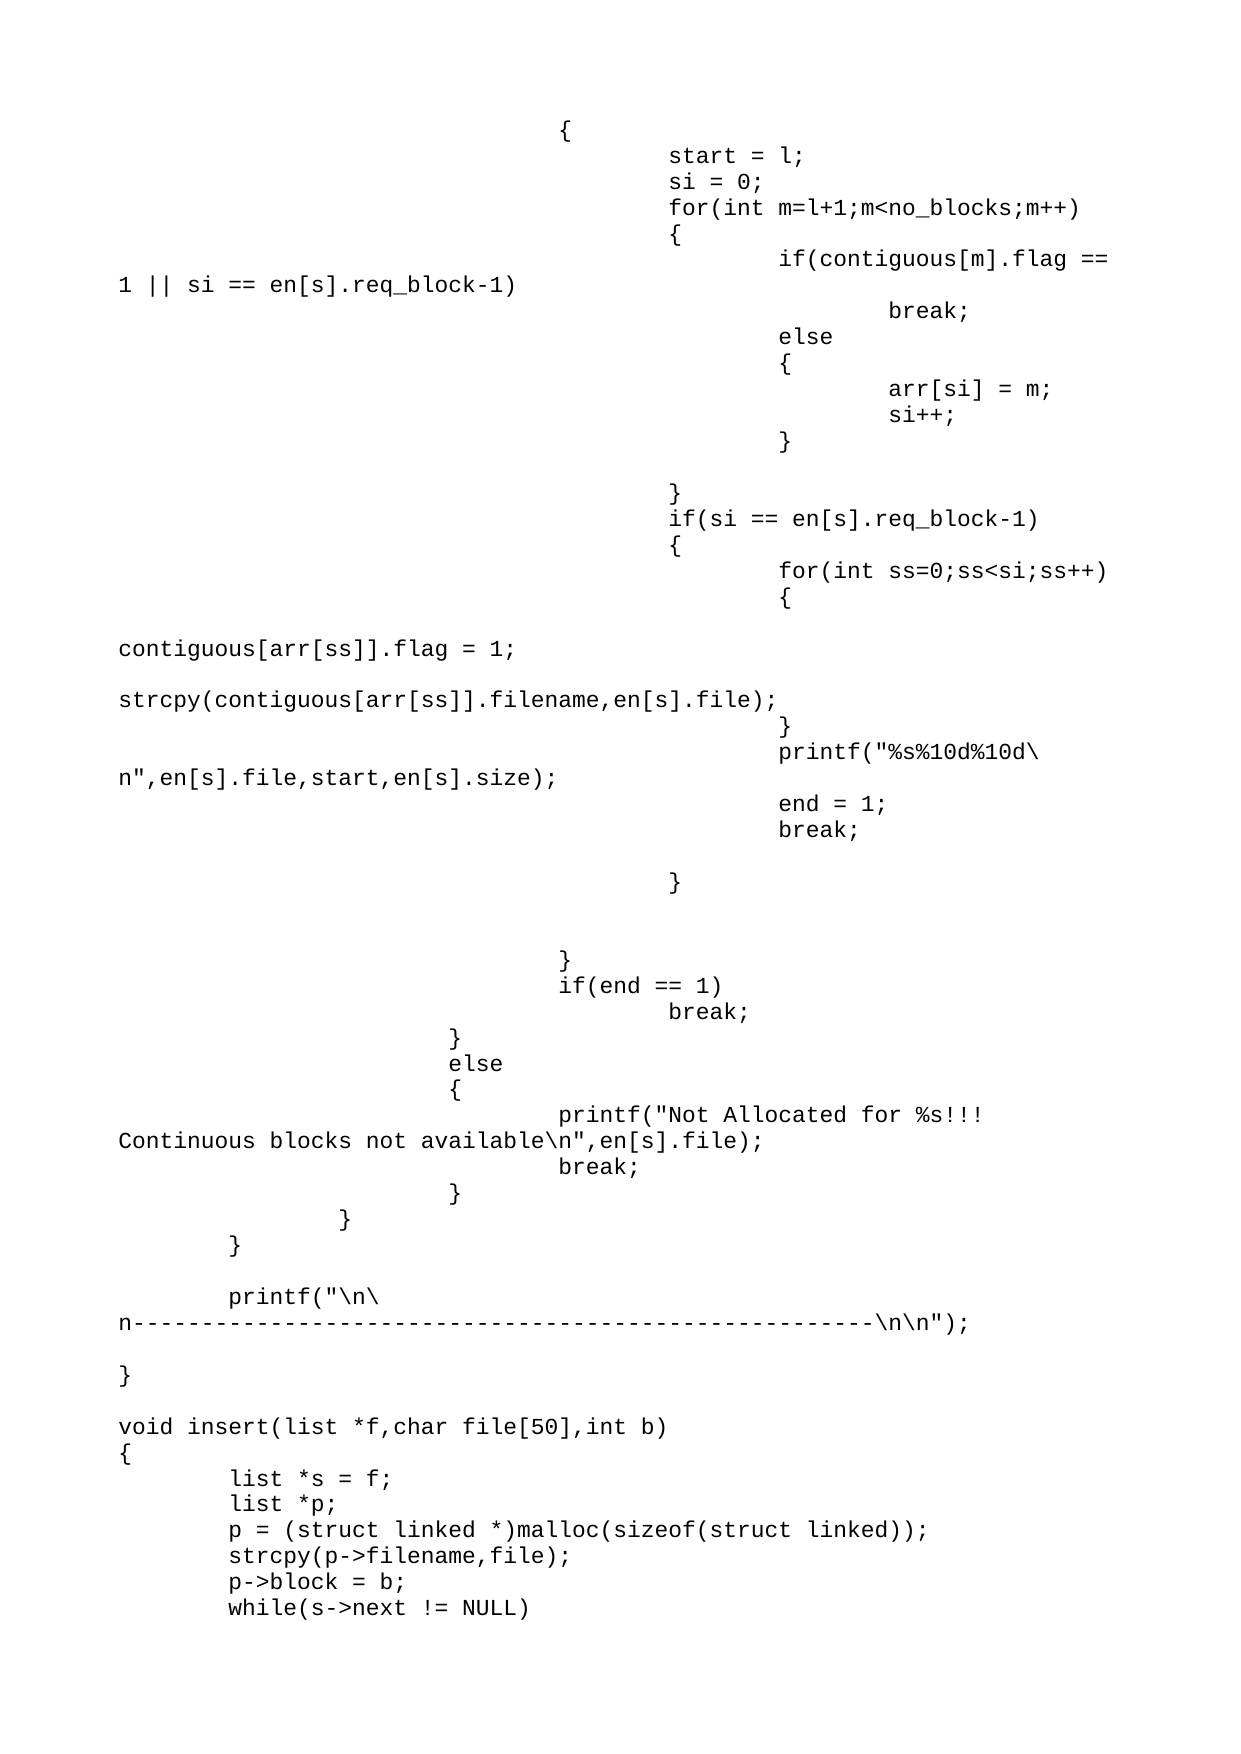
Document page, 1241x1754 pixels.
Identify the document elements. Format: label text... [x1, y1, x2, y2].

text break; [118, 1156, 1122, 1182]
text { [118, 352, 1122, 377]
text break; [118, 300, 1122, 326]
text printf("%s%10d%10d\n",en[s].file,start,en[s].size); [118, 741, 1122, 792]
text void insert(list *f,char file[50],int b) [118, 1415, 1122, 1441]
text if(end == 1) [118, 974, 1122, 1000]
text start = l; [118, 144, 1122, 170]
text si++; [118, 403, 1122, 429]
text else [118, 326, 1122, 352]
text arr[si] = m; [118, 377, 1122, 403]
text } [118, 1182, 1122, 1207]
text break; [118, 818, 1122, 844]
text { [118, 118, 1122, 144]
text si = 0; [118, 170, 1122, 196]
text } [118, 948, 1122, 974]
text } [118, 1026, 1122, 1052]
text else [118, 1052, 1122, 1078]
text { [118, 533, 1122, 559]
text } [118, 870, 1122, 896]
text { [118, 585, 1122, 611]
text p->block = b; [118, 1571, 1122, 1597]
text } [118, 1207, 1122, 1233]
text if(si == en[s].req_block-1) [118, 507, 1122, 533]
text for(int m=l+1;m<no_blocks;m++) [118, 196, 1122, 222]
text { [118, 222, 1122, 248]
text break; [118, 1000, 1122, 1026]
text p = (struct linked *)malloc(sizeof(struct linked)); [118, 1519, 1122, 1545]
text list *s = f; [118, 1467, 1122, 1493]
text } [118, 715, 1122, 741]
text while(s->next != NULL) [118, 1597, 1122, 1622]
text } [118, 429, 1122, 455]
text } [118, 1233, 1122, 1259]
text { [118, 1441, 1122, 1467]
text for(int ss=0;ss<si;ss++) [118, 559, 1122, 585]
text list *p; [118, 1493, 1122, 1519]
text end = 1; [118, 792, 1122, 818]
text strcpy(p->filename,file); [118, 1545, 1122, 1571]
text } [118, 481, 1122, 507]
text } [118, 1363, 1122, 1389]
text contiguous[arr[ss]].flag = 1; [118, 611, 1122, 663]
text printf("Not Allocated for %s!!! Continuous blocks not available\n",en[s].file); [118, 1104, 1122, 1156]
text strcpy(contiguous[arr[ss]].filename,en[s].file); [118, 663, 1122, 715]
text { [118, 1078, 1122, 1104]
text printf("\n\n------------------------------------------------------\n\n"); [118, 1285, 1122, 1337]
text if(contiguous[m].flag == 1 || si == en[s].req_block-1) [118, 248, 1122, 300]
